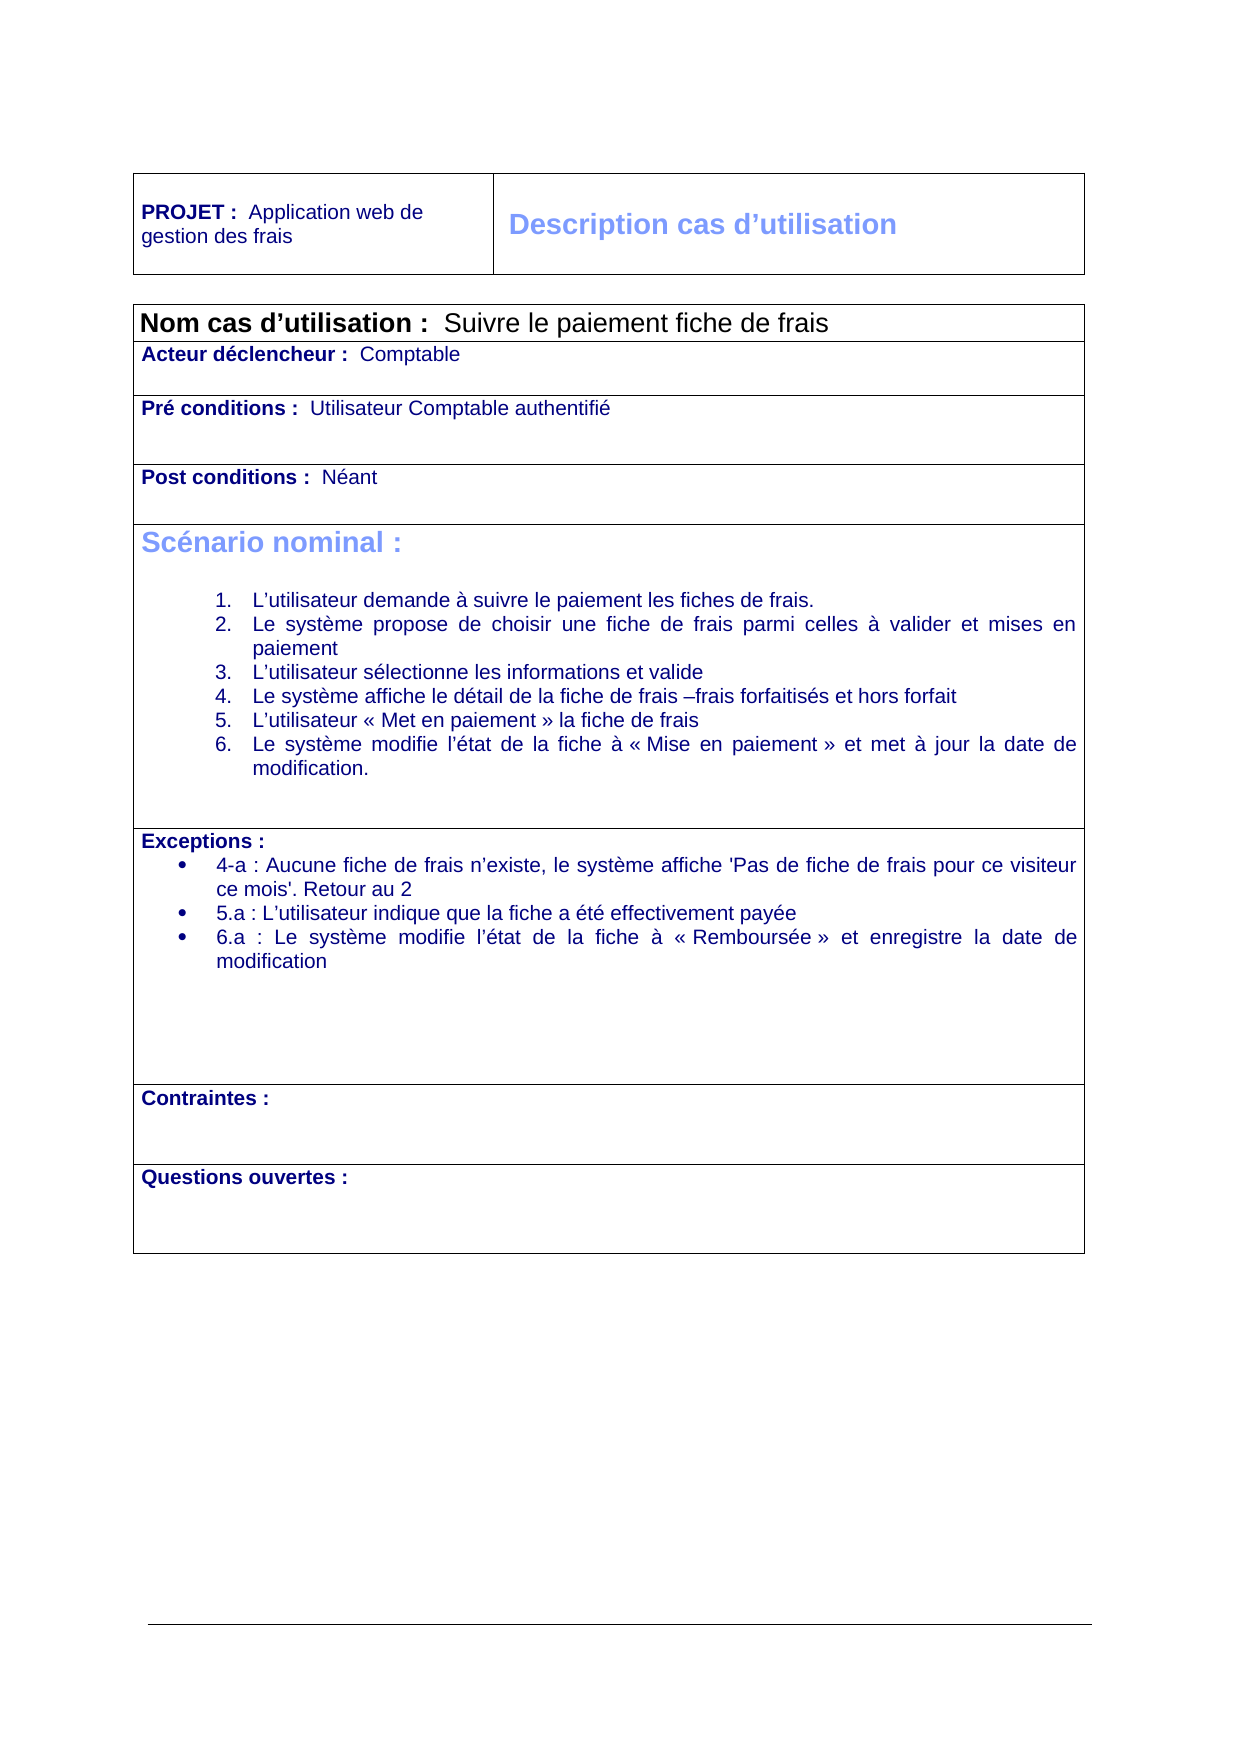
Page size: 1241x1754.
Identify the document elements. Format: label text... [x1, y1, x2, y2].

table_cell Scénario nominal : L’utilisateur demande à suivre le paiement les fiches de frais. Le système propose de choisir une fiche de frais parmi celles à valider et mises en paiement L’utilisateur sélectionne les informations et valide Le système affiche le détail de la fiche de frais –frais forfaitisés et hors forfait L’utilisateur « Met en paiement » la fiche de frais Le système modifie l’état de la fiche à « Mise en paiement » et met à jour la date de modification. [134, 525, 1084, 828]
table_cell [134, 275, 1072, 304]
table_cell [1072, 275, 1076, 304]
table_cell Pré conditions : Utilisateur Comptable authentifié [134, 396, 1084, 464]
table_cell Acteur déclencheur : Comptable [134, 342, 1084, 394]
table_cell Nom cas d’utilisation : Suivre le paiement fiche de frais [134, 305, 1084, 341]
table_cell [1076, 275, 1081, 304]
table_cell Contraintes : [134, 1085, 1084, 1164]
table_cell [1081, 275, 1085, 304]
table_cell Post conditions : Néant [134, 465, 1084, 524]
table_header PROJET : Application web de gestion des frais [134, 174, 493, 274]
table_cell Questions ouvertes : [134, 1165, 1084, 1252]
table_header Description cas d’utilisation [494, 174, 1084, 274]
table_cell Exceptions : 4-a : Aucune fiche de frais n’existe, le système affiche 'Pas de fiche de frais pour ce visiteur ce mois'. Retour au 2 5.a : L’utilisateur indique que la fiche a été effectivement payée 6.a : Le système modifie l’état de la fiche à « Remboursée » et enregistre la date de modification [134, 829, 1084, 1084]
